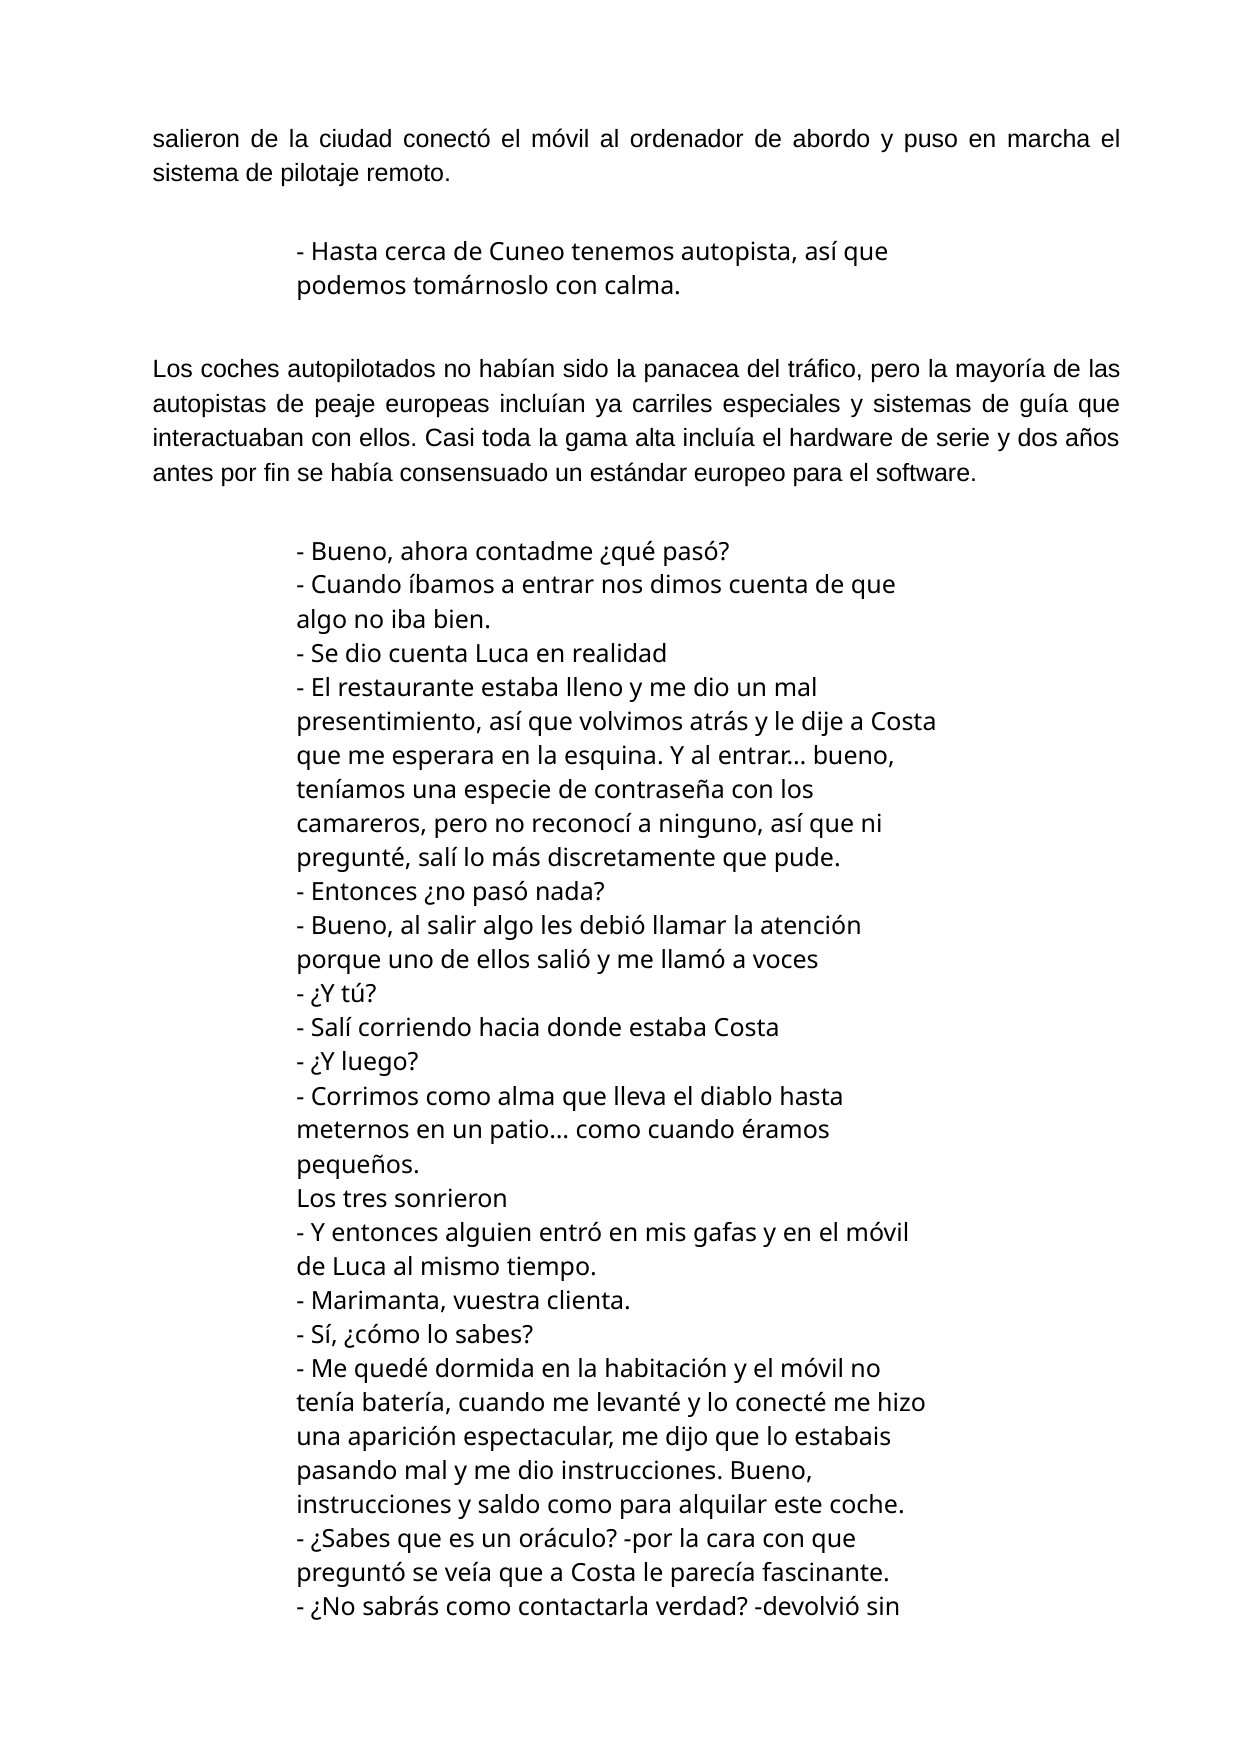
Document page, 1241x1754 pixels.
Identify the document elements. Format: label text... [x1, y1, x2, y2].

text Los coches autopilotados no habían sido la panacea del tráfico, pero la mayoría de las autopistas de peaje europeas incluían ya carriles especiales y sistemas de guía que interactuaban con ellos. Casi toda la gama alta incluía el hardware de serie y dos años antes por fin se había consensuado un estándar europeo para el software. [152, 349, 1122, 486]
text salieron de la ciudad conectó el móvil al ordenador de abordo y puso en marcha el sistema de pilotaje remoto. [152, 118, 1122, 187]
text - Bueno, ahora contadme ¿qué pasó? - Cuando íbamos a entrar nos dimos cuenta de que algo no iba bien. - Se dio cuenta Luca en realidad - El restaurante estaba lleno y me dio un mal presentimiento, así que volvimos atrás y le dije a Costa que me esperara en la esquina. Y al entrar… bueno, teníamos una especie de contraseña con los camareros, pero no reconocí a ninguno, así que ni pregunté, salí lo más discretamente que pude. - Entonces ¿no pasó nada? - Bueno, al salir algo les debió llamar la atención porque uno de ellos salió y me llamó a voces - ¿Y tú? - Salí corriendo hacia donde estaba Costa - ¿Y luego? - Corrimos como alma que lleva el diablo hasta meternos en un patio… como cuando éramos pequeños. Los tres sonrieron - Y entonces alguien entró en mis gafas y en el móvil de Luca al mismo tiempo. - Marimanta, vuestra clienta. - Sí, ¿cómo lo sabes? - Me quedé dormida en la habitación y el móvil no tenía batería, cuando me levanté y lo conecté me hizo una aparición espectacular, me dijo que lo estabais pasando mal y me dio instrucciones. Bueno, instrucciones y saldo como para alquilar este coche. - ¿Sabes que es un oráculo? -por la cara con que preguntó se veía que a Costa le parecía fascinante. - ¿No sabrás como contactarla verdad? -devolvió sin [296, 533, 944, 1623]
text - Hasta cerca de Cuneo tenemos autopista, así que podemos tomárnoslo con calma. [296, 234, 944, 302]
